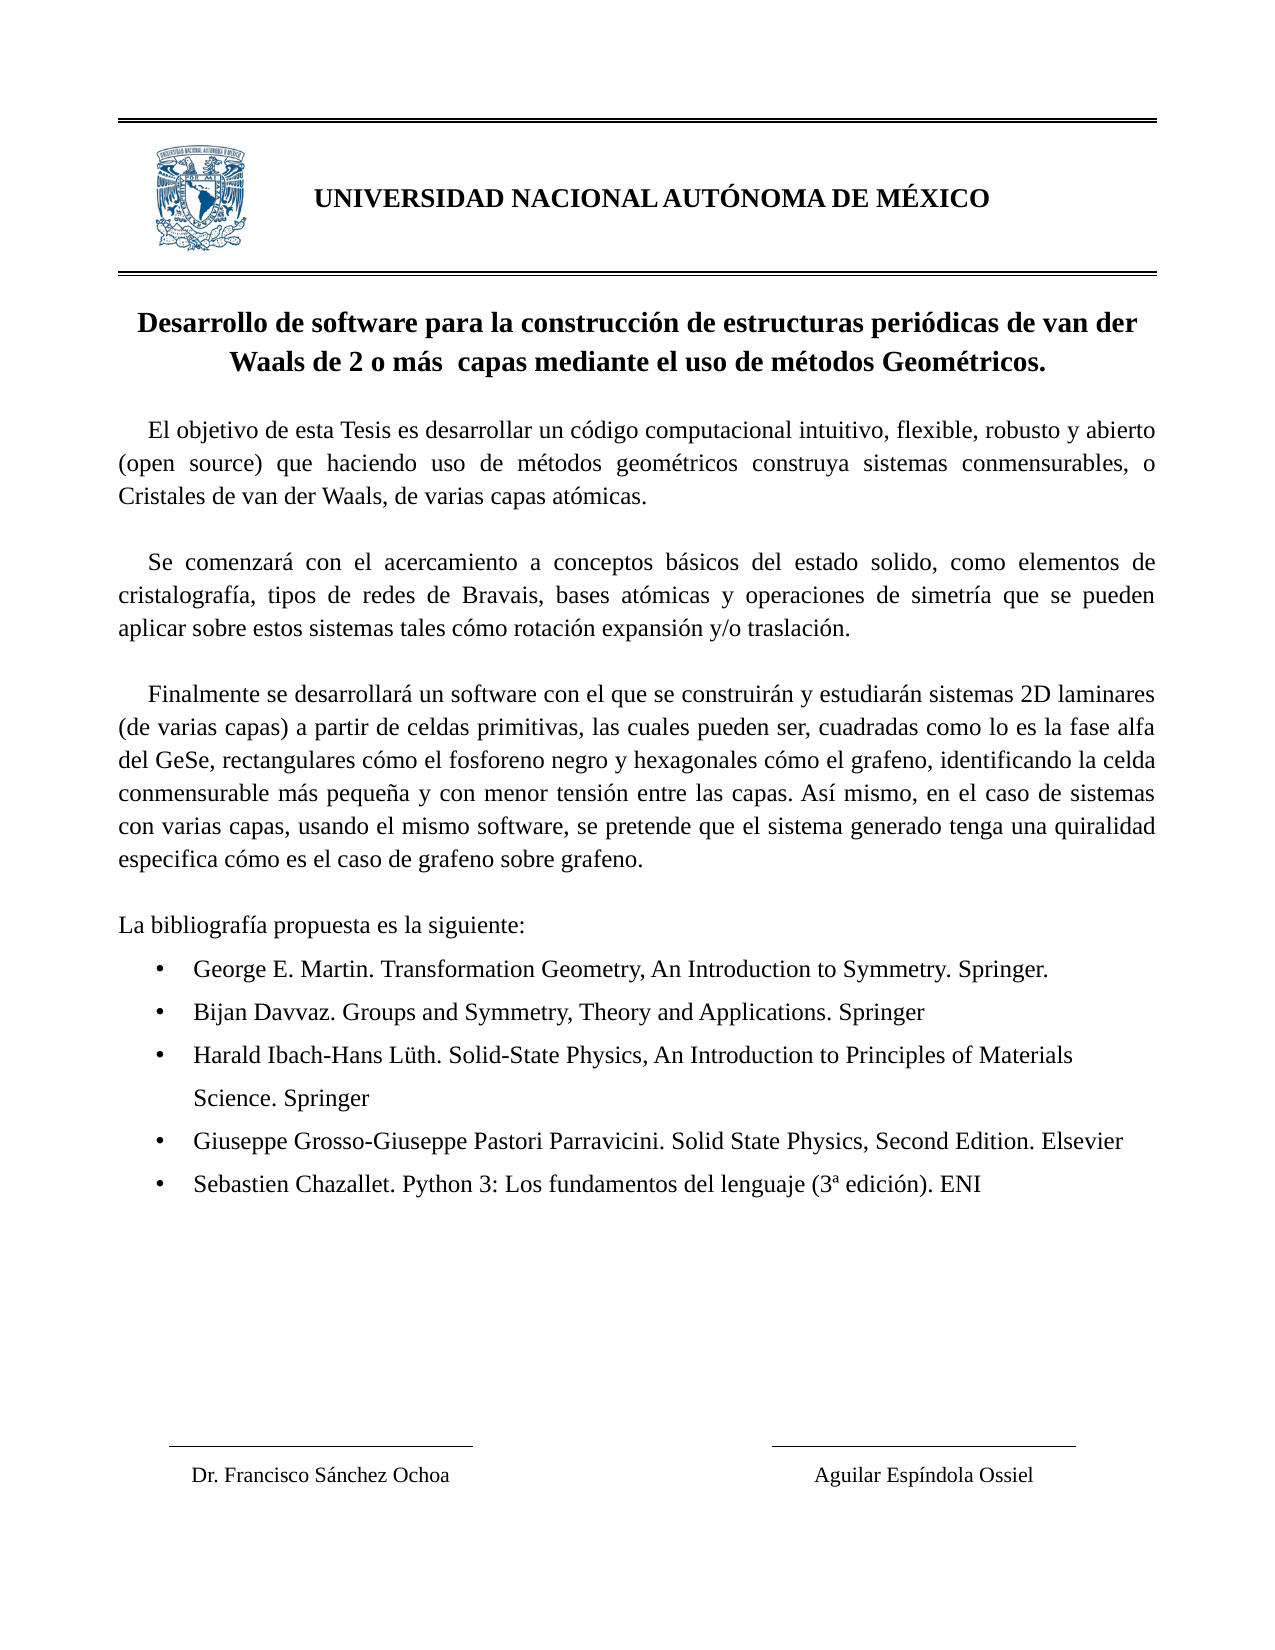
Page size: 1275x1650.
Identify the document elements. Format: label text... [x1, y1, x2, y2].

table_header [118, 123, 283, 271]
list Bijan Davvaz. Groups and Symmetry, Theory and Applications. Springer [156, 997, 1157, 1026]
table_header . . Aguilar Espíndola Ossiel [691, 1417, 1157, 1506]
text Finalmente se desarrollará un software con el que se construirán y estudiarán sistemas 2D laminares (de varias capas) a partir de celdas primitivas, las cuales pueden ser, cuadradas como lo es la fase alfa del GeSe, rectangulares cómo el fosforeno negro y hexagonales cómo el grafeno, identificando la celda conmensurable más pequeña y con menor tensión entre las capas. Así mismo, en el caso de sistemas con varias capas, usando el mismo software, se pretende que el sistema generado tenga una quiralidad especifica cómo es el caso de grafeno sobre grafeno. [118, 679, 1157, 873]
table_header [523, 1417, 691, 1506]
table_header [1021, 123, 1157, 271]
table_header UNIVERSIDAD NACIONAL AUTÓNOMA DE MÉXICO [284, 123, 1021, 271]
text La bibliografía propuesta es la siguiente: [118, 911, 1157, 939]
list George E. Martin. Transformation Geometry, An Introduction to Symmetry. Springer. [156, 954, 1157, 982]
text El objetivo de esta Tesis es desarrollar un código computacional intuitivo, flexible, robusto y abierto (open source) que haciendo uso de métodos geométricos construya sistemas conmensurables, o Cristales de van der Waals, de varias capas atómicas. [118, 415, 1157, 510]
list Sebastien Chazallet. Python 3: Los fundamentos del lenguaje (3ª edición). ENI [156, 1169, 1157, 1198]
table_header . . Dr. Francisco Sánchez Ochoa [118, 1417, 523, 1506]
text Se comenzará con el acercamiento a conceptos básicos del estado solido, como elementos de cristalografía, tipos de redes de Bravais, bases atómicas y operaciones de simetría que se pueden aplicar sobre estos sistemas tales cómo rotación expansión y/o traslación. [118, 547, 1157, 642]
list Harald Ibach-Hans Lüth. Solid-State Physics, An Introduction to Principles of Materials Science. Springer [156, 1040, 1157, 1112]
text Desarrollo de software para la construcción de estructuras periódicas de van der Waals de 2 o más capas mediante el uso de métodos Geométricos. [118, 305, 1157, 377]
picture [149, 143, 253, 259]
list Giuseppe Grosso-Giuseppe Pastori Parravicini. Solid State Physics, Second Edition. Elsevier [156, 1126, 1157, 1155]
